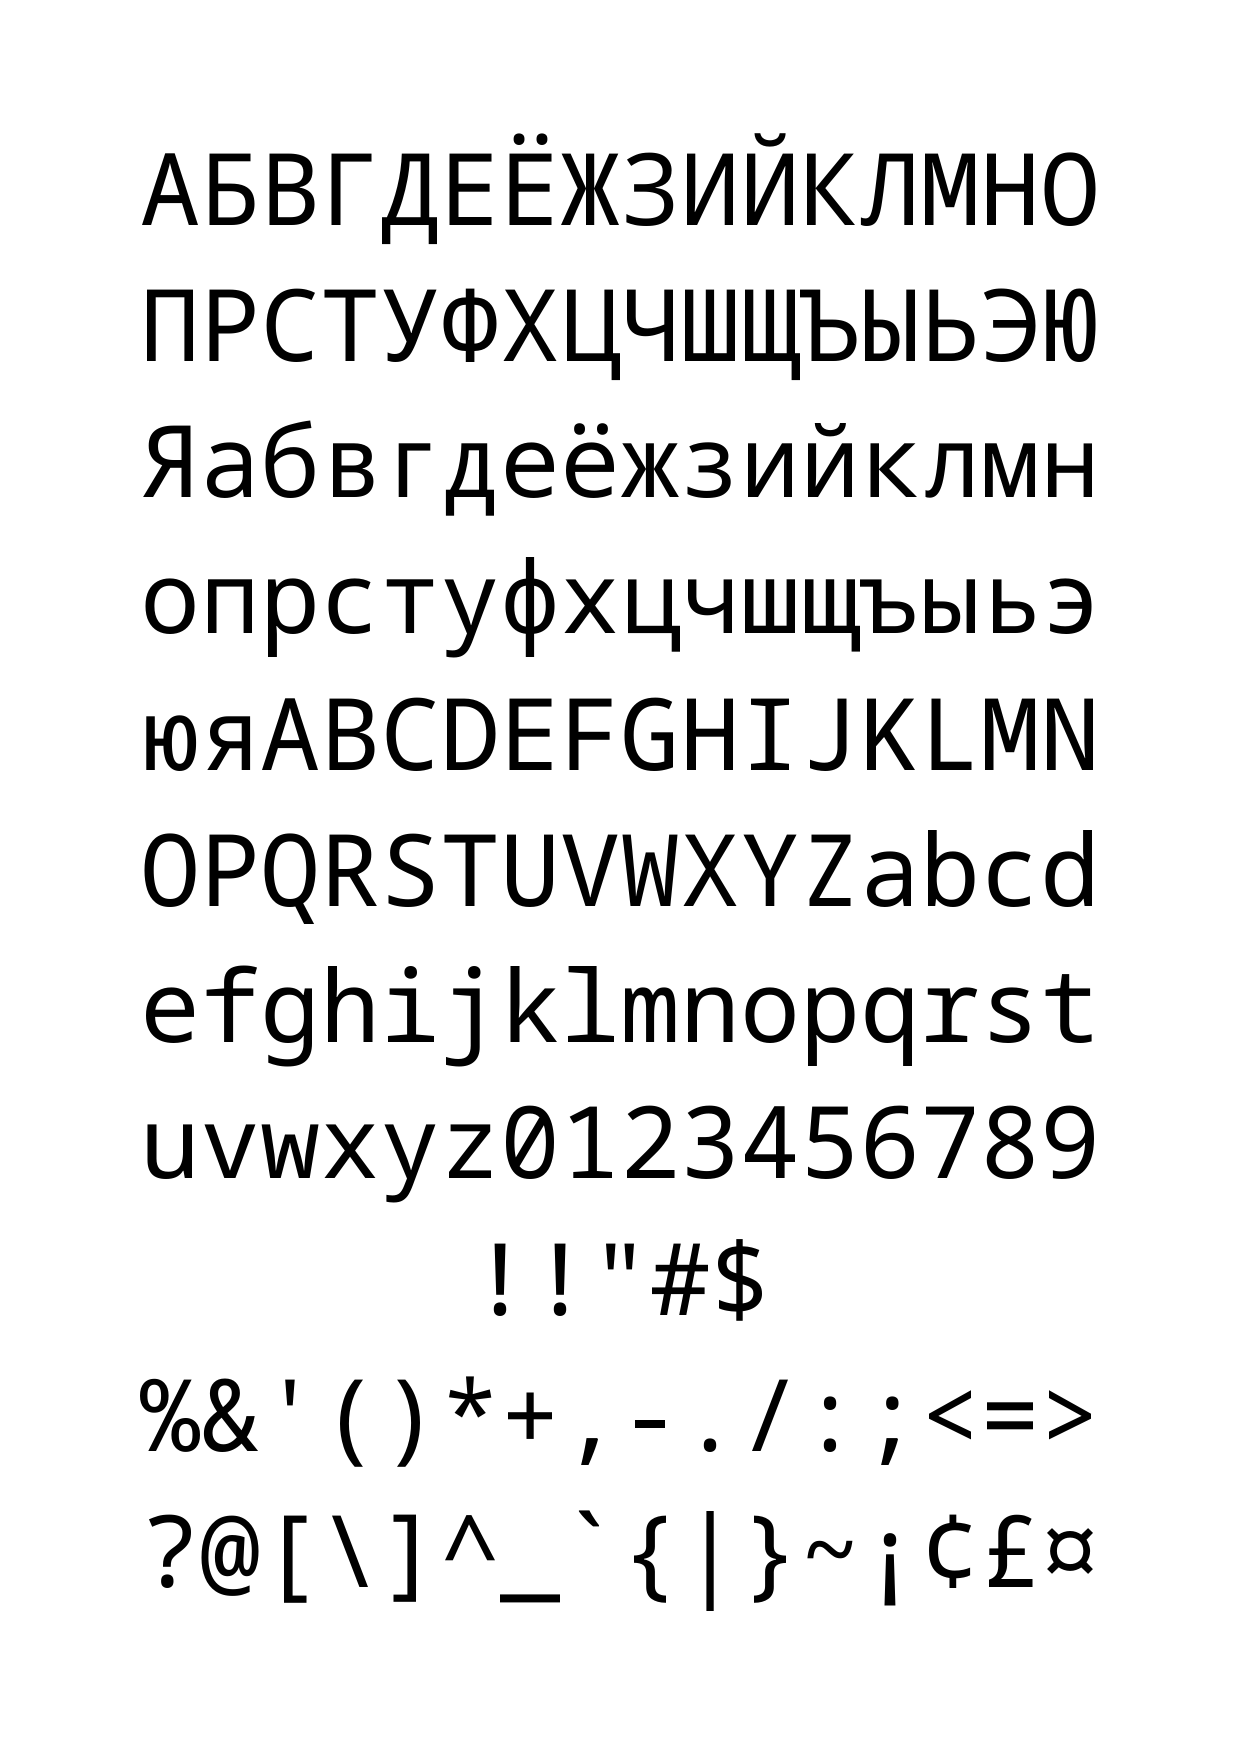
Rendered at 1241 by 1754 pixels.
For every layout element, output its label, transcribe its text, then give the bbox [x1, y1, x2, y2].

text АБВГДЕЁЖЗИЙКЛМНОПРСТУФХЦЧШЩЪЫЬЭЮЯабвгдеёжзийклмнопрстуфхцчшщъыьэюяABCDEFGHIJKLMNOPQRSTUVWXYZabcdefghijklmnopqrstuvwxyz0123456789 !!"#$%&'()*+,-./:;<=>?@[\]^_`{|}~¡¢£¤ [118, 118, 1122, 1617]
